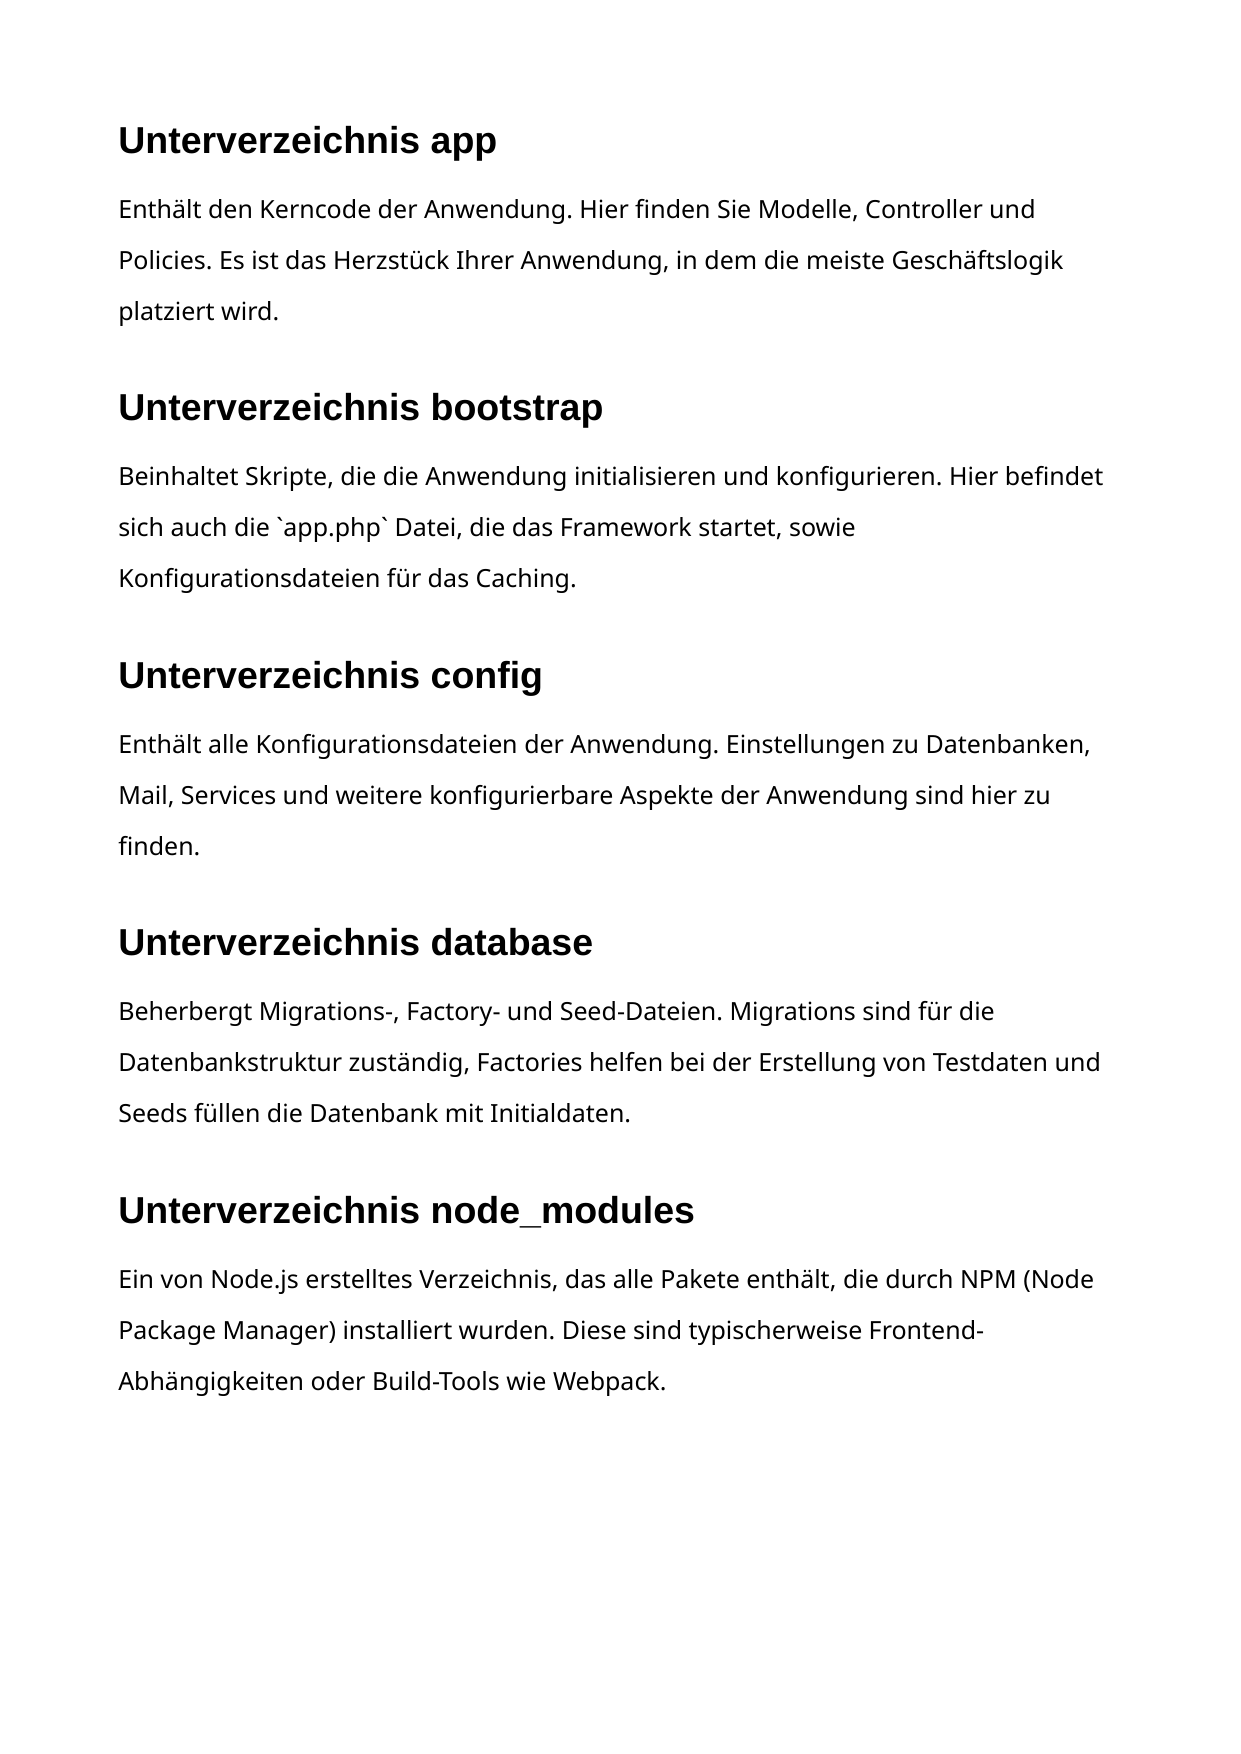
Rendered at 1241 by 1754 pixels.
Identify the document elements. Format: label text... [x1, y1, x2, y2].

text Beinhaltet Skripte, die die Anwendung initialisieren und konfigurieren. Hier befindet sich auch die `app.php` Datei, die das Framework startet, sowie Konfigurationsdateien für das Caching. [118, 459, 1122, 595]
text Enthält alle Konfigurationsdateien der Anwendung. Einstellungen zu Datenbanken, Mail, Services und weitere konfigurierbare Aspekte der Anwendung sind hier zu finden. [118, 726, 1122, 862]
subtitle Unterverzeichnis bootstrap [118, 386, 1122, 429]
subtitle Unterverzeichnis config [118, 653, 1122, 696]
text Ein von Node.js erstelltes Verzeichnis, das alle Pakete enthält, die durch NPM (Node Package Manager) installiert wurden. Diese sind typischerweise Frontend-Abhängigkeiten oder Build-Tools wie Webpack. [118, 1261, 1122, 1397]
text Beherbergt Migrations-, Factory- und Seed-Dateien. Migrations sind für die Datenbankstruktur zuständig, Factories helfen bei der Erstellung von Testdaten und Seeds füllen die Datenbank mit Initialdaten. [118, 994, 1122, 1130]
subtitle Unterverzeichnis app [118, 118, 1122, 161]
subtitle Unterverzeichnis node_modules [118, 1188, 1122, 1231]
subtitle Unterverzeichnis database [118, 921, 1122, 964]
text Enthält den Kerncode der Anwendung. Hier finden Sie Modelle, Controller und Policies. Es ist das Herzstück Ihrer Anwendung, in dem die meiste Geschäftslogik platziert wird. [118, 191, 1122, 327]
